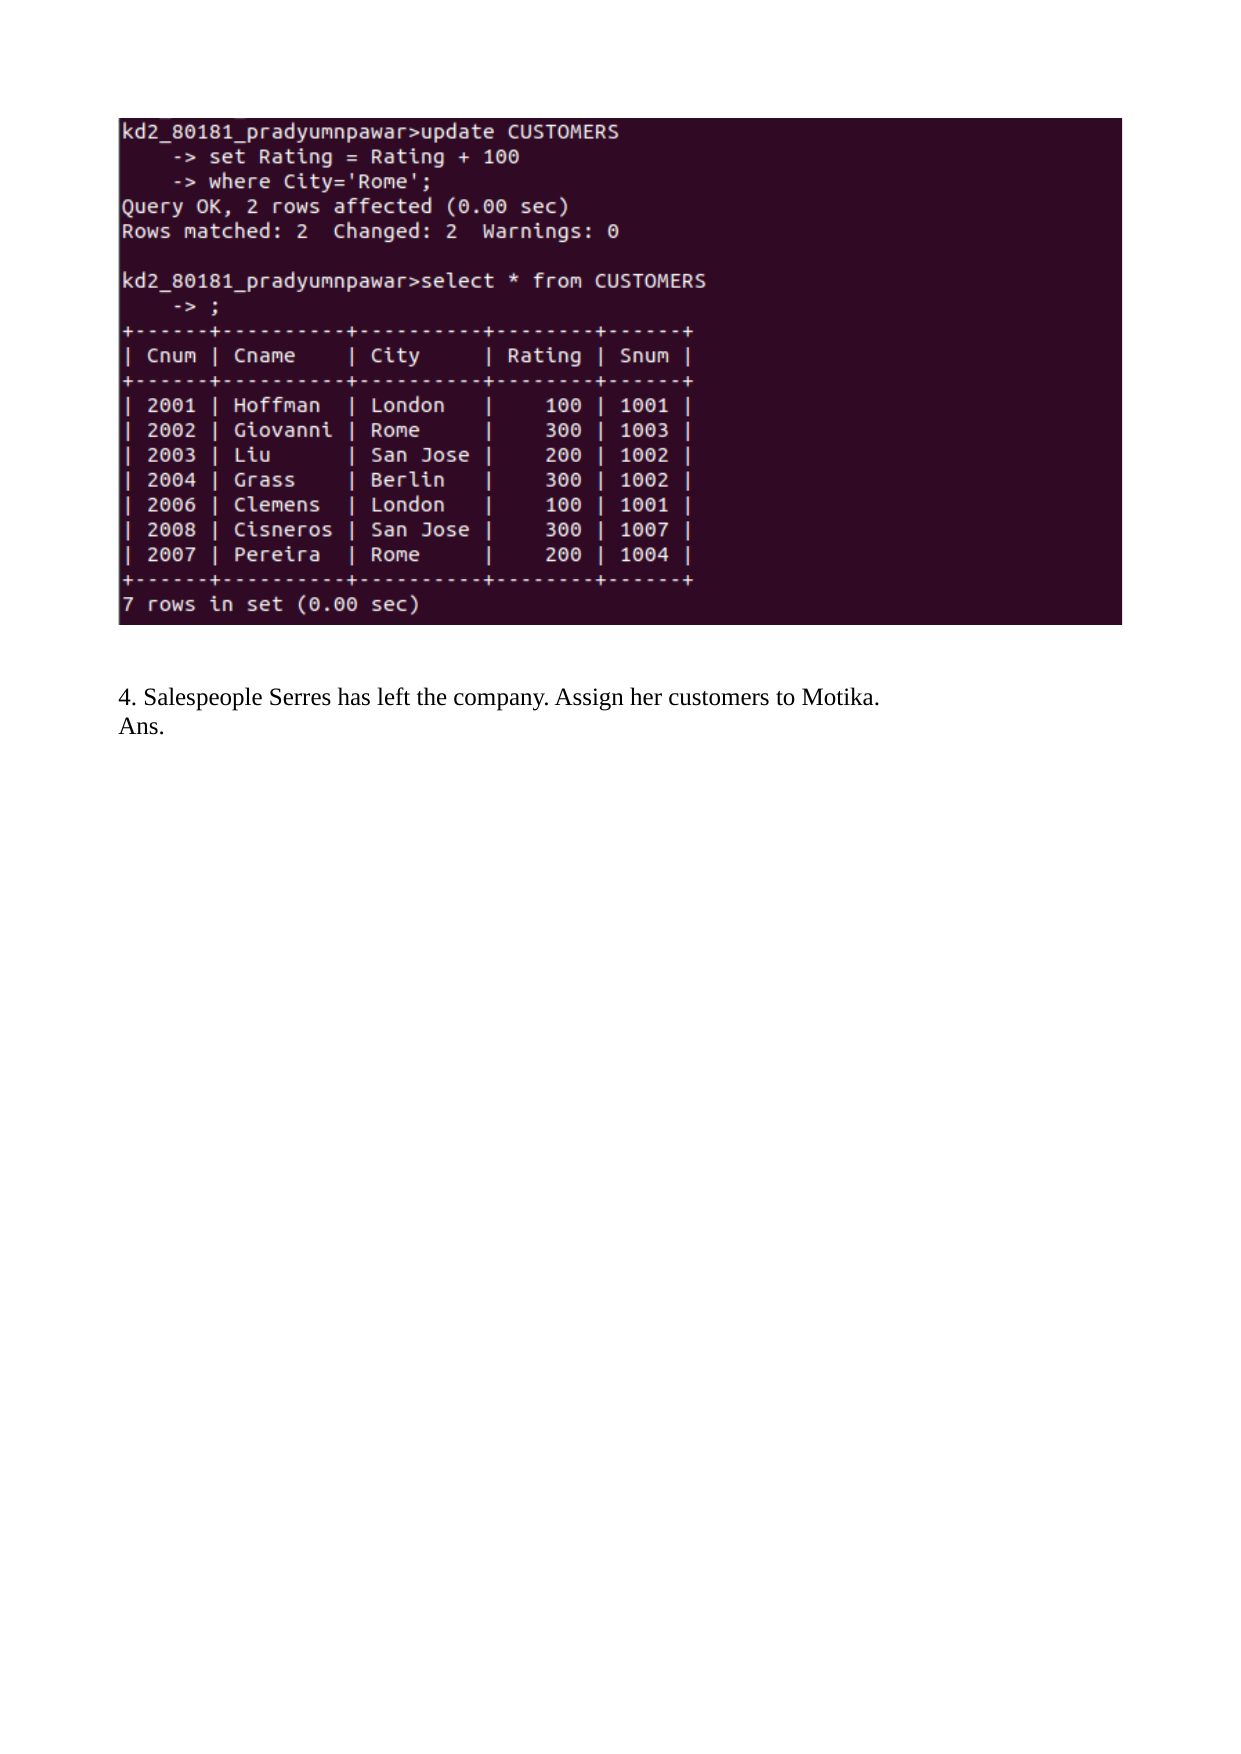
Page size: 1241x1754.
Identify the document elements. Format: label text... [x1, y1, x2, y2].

text Ans. [118, 711, 1122, 740]
picture [118, 118, 1123, 625]
text 4. Salespeople Serres has left the company. Assign her customers to Motika. [118, 682, 1122, 711]
